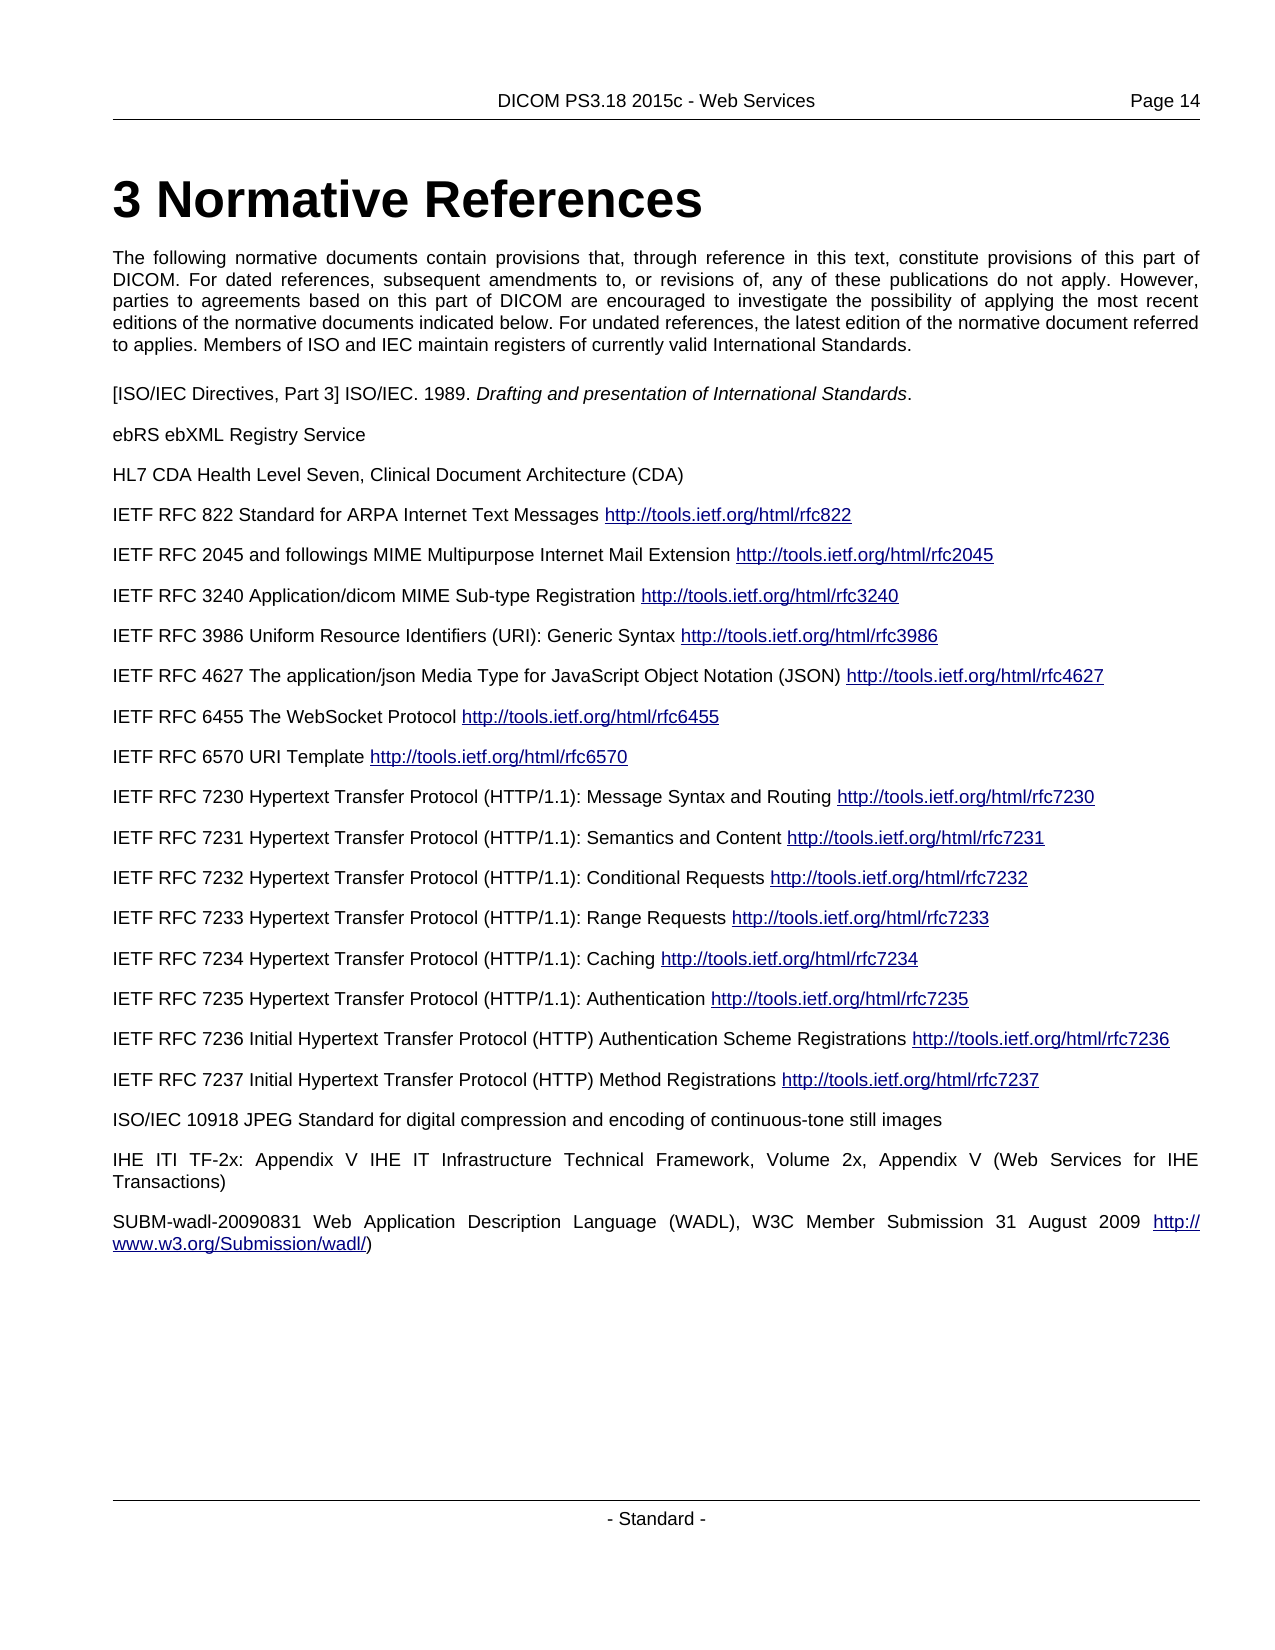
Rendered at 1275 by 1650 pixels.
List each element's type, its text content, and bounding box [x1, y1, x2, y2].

text IHE ITI TF-2x: Appendix V IHE IT Infrastructure Technical Framework, Volume 2x, Appendix V (Web Services for IHE Transactions) [112, 1149, 1200, 1192]
text ebRS ebXML Registry Service [112, 423, 1200, 445]
text IETF RFC 3986 Uniform Resource Identifiers (URI): Generic Syntax http://​tools.ietf.org/​html/​rfc3986 [112, 625, 1200, 646]
text IETF RFC 2045 and followings MIME Multipurpose Internet Mail Extension http://​tools.ietf.org/​html/​rfc2045 [112, 544, 1200, 566]
text IETF RFC 6570 URI Template http://​tools.ietf.org/​html/​rfc6570 [112, 746, 1200, 767]
text IETF RFC 7232 Hypertext Transfer Protocol (HTTP/1.1): Conditional Requests http://​tools.ietf.org/​html/​rfc7232 [112, 867, 1200, 888]
text IETF RFC 7234 Hypertext Transfer Protocol (HTTP/1.1): Caching http://​tools.ietf.org/​html/​rfc7234 [112, 947, 1200, 969]
text IETF RFC 6455 The WebSocket Protocol http://​tools.ietf.org/​html/​rfc6455 [112, 706, 1200, 727]
text [ISO/IEC Directives, Part 3] ISO/IEC. 1989. Drafting and presentation of International Standards. [112, 383, 1200, 404]
text IETF RFC 7230 Hypertext Transfer Protocol (HTTP/1.1): Message Syntax and Routing http://​tools.ietf.org/​html/​rfc7230 [112, 786, 1200, 808]
text IETF RFC 7235 Hypertext Transfer Protocol (HTTP/1.1): Authentication http://​tools.ietf.org/​html/​rfc7235 [112, 988, 1200, 1009]
text 3 Normative References [112, 169, 1200, 228]
text IETF RFC 7237 Initial Hypertext Transfer Protocol (HTTP) Method Registrations http://​tools.ietf.org/​html/​rfc7237 [112, 1068, 1200, 1090]
text IETF RFC 4627 The application/json Media Type for JavaScript Object Notation (JSON) http://​tools.ietf.org/​html/​rfc4627 [112, 665, 1200, 687]
text HL7 CDA Health Level Seven, Clinical Document Architecture (CDA) [112, 464, 1200, 485]
text IETF RFC 7233 Hypertext Transfer Protocol (HTTP/1.1): Range Requests http://​tools.ietf.org/​html/​rfc7233 [112, 907, 1200, 929]
text The following normative documents contain provisions that, through reference in this text, constitute provisions of this part of DICOM. For dated references, subsequent amendments to, or revisions of, any of these publications do not apply. However, parties to agreements based on this part of DICOM are encouraged to investigate the possibility of applying the most recent editions of the normative documents indicated below. For undated references, the latest edition of the normative document referred to applies. Members of ISO and IEC maintain registers of currently valid International Standards. [112, 247, 1200, 355]
text IETF RFC 7231 Hypertext Transfer Protocol (HTTP/1.1): Semantics and Content http://​tools.ietf.org/​html/​rfc7231 [112, 826, 1200, 848]
text IETF RFC 7236 Initial Hypertext Transfer Protocol (HTTP) Authentication Scheme Registrations http://​tools.ietf.org/​html/​rfc7236 [112, 1028, 1200, 1049]
text ISO/IEC 10918 JPEG Standard for digital compression and encoding of continuous-tone still images [112, 1109, 1200, 1130]
text IETF RFC 822 Standard for ARPA Internet Text Messages http://​tools.ietf.org/​html/​rfc822 [112, 504, 1200, 526]
text SUBM-wadl-20090831 Web Application Description Language (WADL), W3C Member Submission 31 August 2009 http://​www.w3.org/​Submission/​wadl/) [112, 1211, 1200, 1254]
text IETF RFC 3240 Application/dicom MIME Sub-type Registration http://​tools.ietf.org/​html/​rfc3240 [112, 584, 1200, 606]
